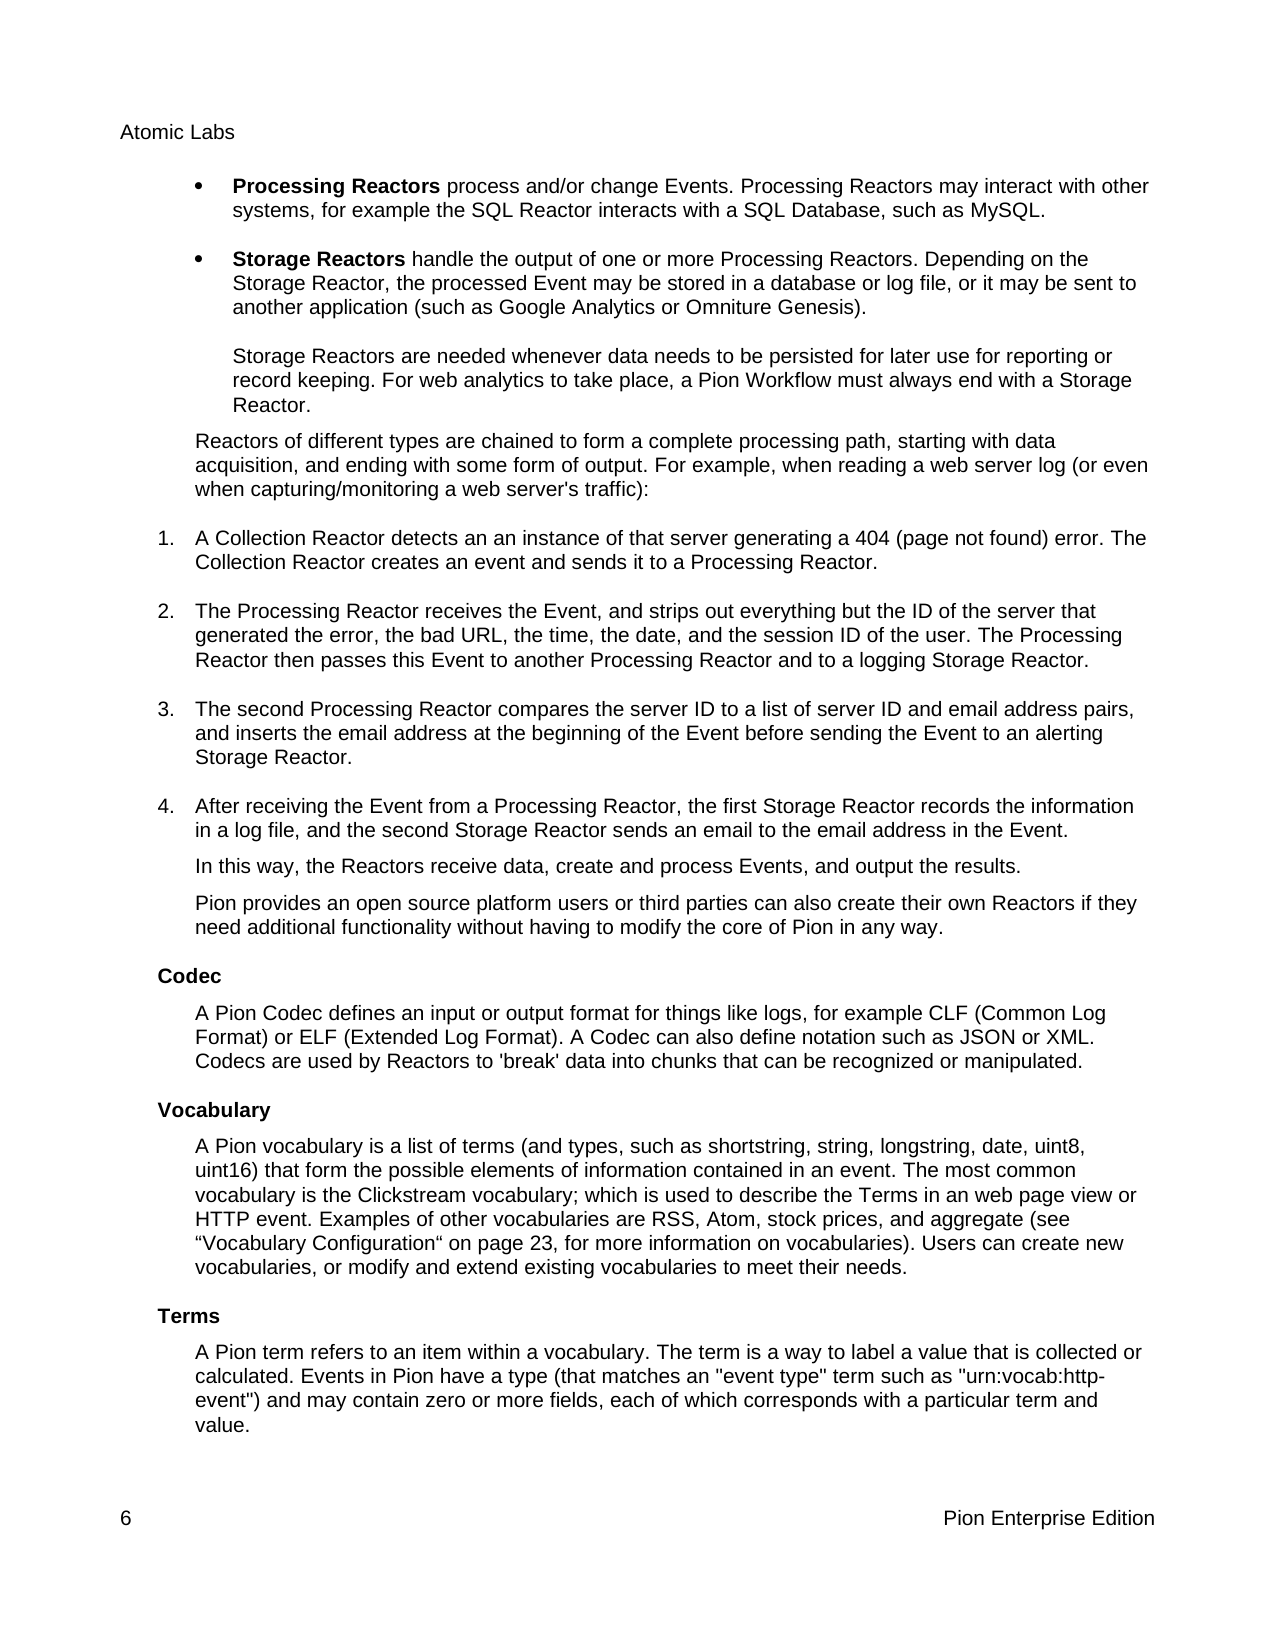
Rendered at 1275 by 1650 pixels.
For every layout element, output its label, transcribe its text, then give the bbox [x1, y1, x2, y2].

text Vocabulary [157, 1098, 1155, 1122]
text Codec [157, 964, 1155, 988]
text A Pion Codec defines an input or output format for things like logs, for example CLF (Common Log Format) or ELF (Extended Log Format). A Codec can also define notation such as JSON or XML. Codecs are used by Reactors to 'break' data into chunks that can be recognized or manipulated. [195, 1001, 1155, 1073]
text A Pion vocabulary is a list of terms (and types, such as shortstring, string, longstring, date, uint8, uint16) that form the possible elements of information contained in an event. The most common vocabulary is the Clickstream vocabulary; which is used to describe the Terms in an web page view or HTTP event. Examples of other vocabularies are RSS, Atom, stock prices, and aggregate (see “Vocabulary Configuration“ on page 23, for more information on vocabularies). Users can create new vocabularies, or modify and extend existing vocabularies to meet their needs. [195, 1134, 1155, 1279]
text Pion provides an open source platform users or third parties can also create their own Reactors if they need additional functionality without having to modify the core of Pion in any way. [195, 891, 1155, 939]
list The Processing Reactor receives the Event, and strips out everything but the ID of the server that generated the error, the bad URL, the time, the date, and the session ID of the user. The Processing Reactor then passes this Event to another Processing Reactor and to a logging Storage Reactor. [157, 599, 1155, 672]
text In this way, the Reactors receive data, create and process Events, and output the results. [195, 854, 1155, 878]
list A Collection Reactor detects an an instance of that server generating a 404 (page not found) error. The Collection Reactor creates an event and sends it to a Processing Reactor. [157, 526, 1155, 574]
text A Pion term refers to an item within a vocabulary. The term is a way to label a value that is collected or calculated. Events in Pion have a type (that matches an "event type" term such as "urn:vocab:http-event") and may contain zero or more fields, each of which corresponds with a particular term and value. [195, 1340, 1155, 1437]
text Storage Reactors are needed whenever data needs to be persisted for later use for reporting or record keeping. For web analytics to take place, a Pion Workflow must always end with a Storage Reactor. [232, 344, 1155, 417]
list After receiving the Event from a Processing Reactor, the first Storage Reactor records the information in a log file, and the second Storage Reactor sends an email to the email address in the Event. [157, 794, 1155, 842]
text Reactors of different types are chained to form a complete processing path, starting with data acquisition, and ending with some form of output. For example, when reading a web server log (or even when capturing/monitoring a web server's traffic): [195, 429, 1155, 501]
text Terms [157, 1304, 1155, 1328]
list Processing Reactors process and/or change Events. Processing Reactors may interact with other systems, for example the SQL Reactor interacts with a SQL Database, such as MySQL. [195, 174, 1155, 222]
list The second Processing Reactor compares the server ID to a list of server ID and email address pairs, and inserts the email address at the beginning of the Event before sending the Event to an alerting Storage Reactor. [157, 697, 1155, 769]
list Storage Reactors handle the output of one or more Processing Reactors. Depending on the Storage Reactor, the processed Event may be stored in a database or log file, or it may be sent to another application (such as Google Analytics or Omniture Genesis). [195, 247, 1155, 319]
